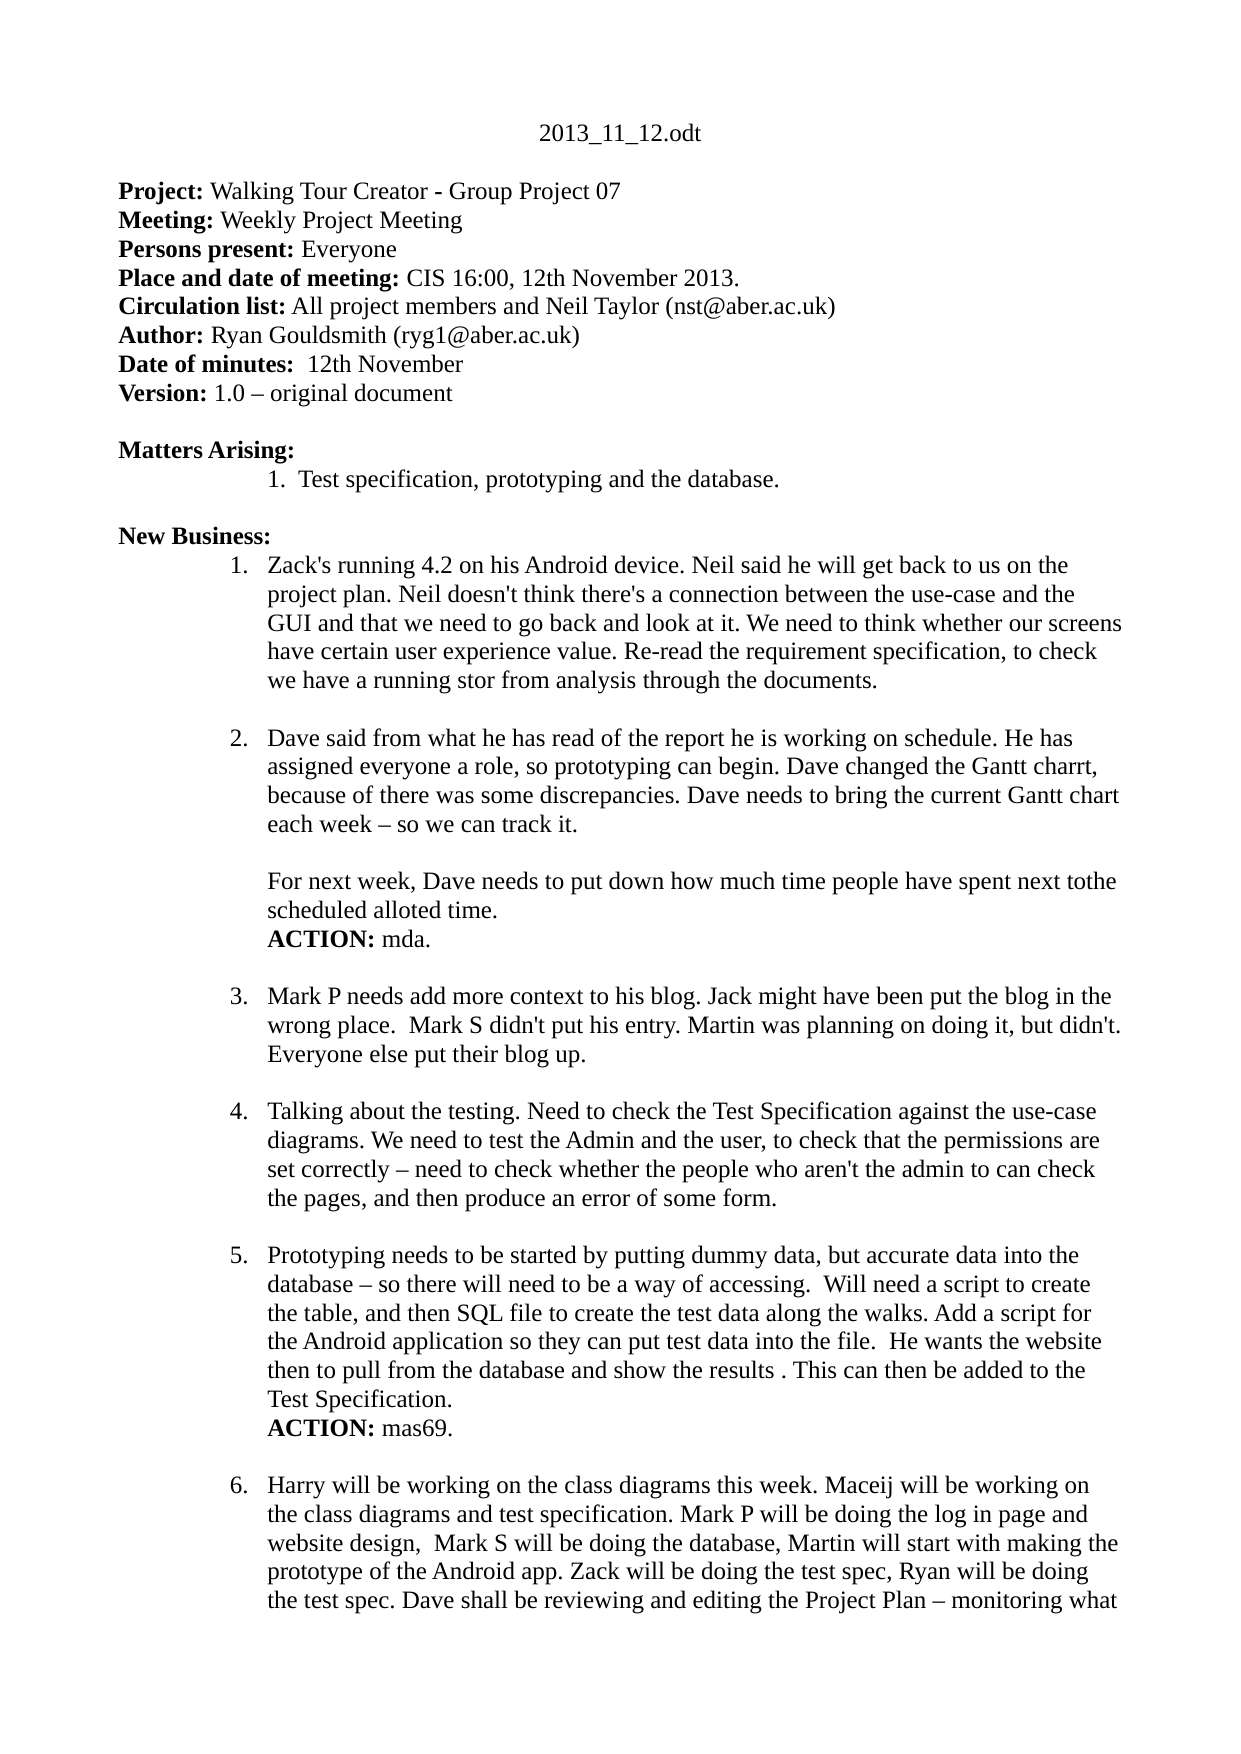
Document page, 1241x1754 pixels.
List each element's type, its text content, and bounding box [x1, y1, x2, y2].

text Persons present: Everyone [118, 234, 1122, 263]
list Mark P needs add more context to his blog. Jack might have been put the blog in the wrong place. Mark S didn't put his entry. Martin was planning on doing it, but didn't. Everyone else put their blog up. [229, 981, 1122, 1096]
text Project: Walking Tour Creator - Group Project 07 [118, 176, 1122, 205]
text Date of minutes: 12th November [118, 349, 1122, 378]
text Circulation list: All project members and Neil Taylor (nst@aber.ac.uk) [118, 291, 1122, 320]
text Matters Arising: [118, 435, 1122, 464]
list Zack's running 4.2 on his Android device. Neil said he will get back to us on the project plan. Neil doesn't think there's a connection between the use-case and the GUI and that we need to go back and look at it. We need to think whether our screens have certain user experience value. Re-read the requirement specification, to check we have a running stor from analysis through the documents. [229, 550, 1122, 723]
list Prototyping needs to be started by putting dummy data, but accurate data into the database – so there will need to be a way of accessing. Will need a script to create the table, and then SQL file to create the test data along the walks. Add a script for the Android application so they can put test data into the file. He wants the website then to pull from the database and show the results . This can then be added to the Test Specification. ACTION: mas69. [229, 1240, 1122, 1470]
list Harry will be working on the class diagrams this week. Maceij will be working on the class diagrams and test specification. Mark P will be doing the log in page and website design, Mark S will be doing the database, Martin will start with making the prototype of the Android app. Zack will be doing the test spec, Ryan will be doing the test spec. Dave shall be reviewing and editing the Project Plan – monitoring what [229, 1470, 1122, 1614]
text New Business: [118, 521, 1122, 550]
list 1. Test specification, prototyping and the database. [229, 464, 1122, 493]
text Meeting: Weekly Project Meeting [118, 205, 1122, 234]
list Talking about the testing. Need to check the Test Specification against the use-case diagrams. We need to test the Admin and the user, to check that the permissions are set correctly – need to check whether the people who aren't the admin to can check the pages, and then produce an error of some form. [229, 1096, 1122, 1240]
list Dave said from what he has read of the report he is working on schedule. He has assigned everyone a role, so prototyping can begin. Dave changed the Gantt charrt, because of there was some discrepancies. Dave needs to bring the current Gantt chart each week – so we can track it. For next week, Dave needs to put down how much time people have spent next tothe scheduled alloted time. ACTION: mda. [229, 723, 1122, 981]
text Place and date of meeting: CIS 16:00, 12th November 2013. [118, 263, 1122, 291]
text Version: 1.0 – original document [118, 378, 1122, 406]
text Author: Ryan Gouldsmith (ryg1@aber.ac.uk) [118, 320, 1122, 349]
